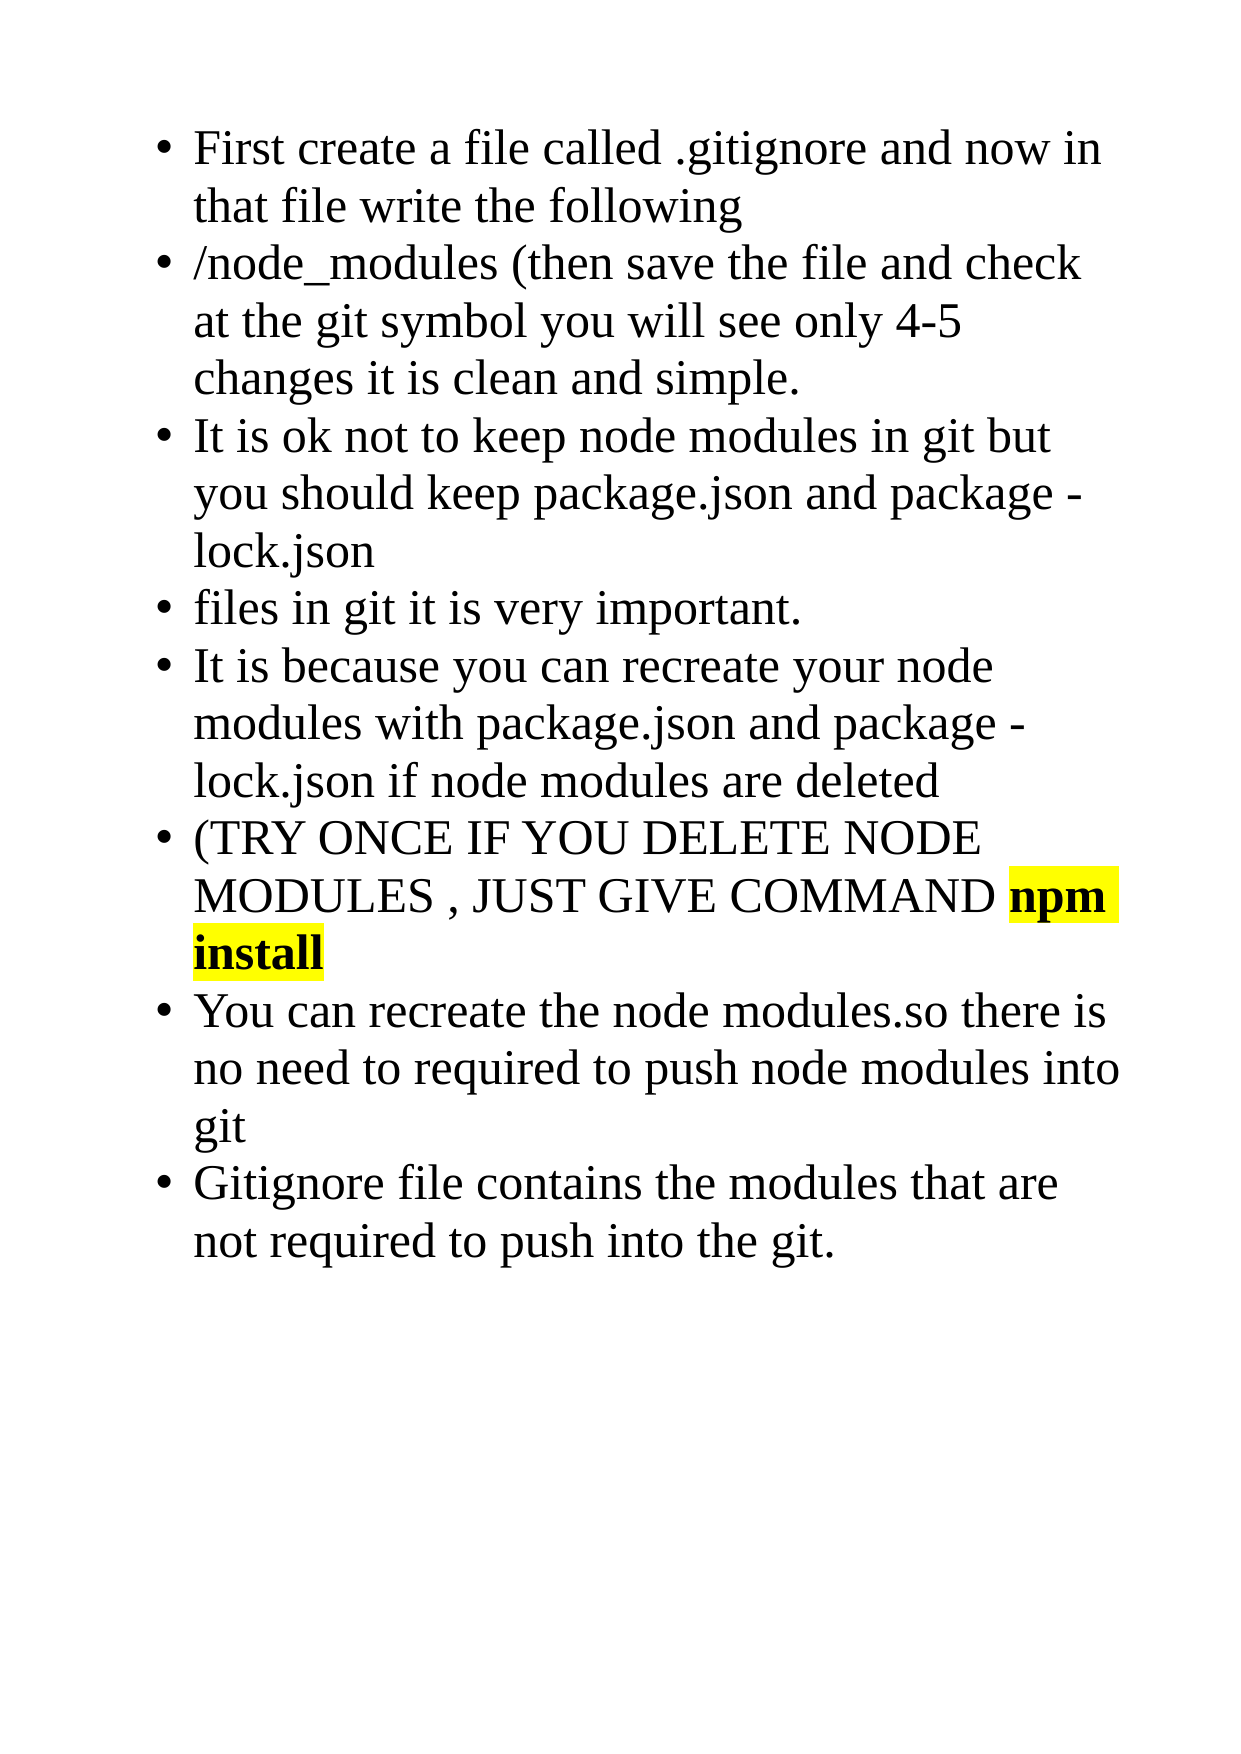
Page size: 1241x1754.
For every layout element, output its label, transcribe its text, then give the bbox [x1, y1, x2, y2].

list You can recreate the node modules.so there is no need to required to push node modules into git [156, 981, 1122, 1153]
list /node_modules (then save the file and check at the git symbol you will see only 4-5 changes it is clean and simple. [156, 233, 1122, 406]
list (TRY ONCE IF YOU DELETE NODE MODULES , JUST GIVE COMMAND npm install [156, 808, 1122, 981]
list First create a file called .gitignore and now in that file write the following [156, 118, 1122, 233]
list It is ok not to keep node modules in git but you should keep package.json and package -lock.json [156, 406, 1122, 578]
list It is because you can recreate your node modules with package.json and package -lock.json if node modules are deleted [156, 636, 1122, 808]
list Gitignore file contains the modules that are not required to push into the git. [156, 1153, 1122, 1268]
list files in git it is very important. [156, 578, 1122, 636]
